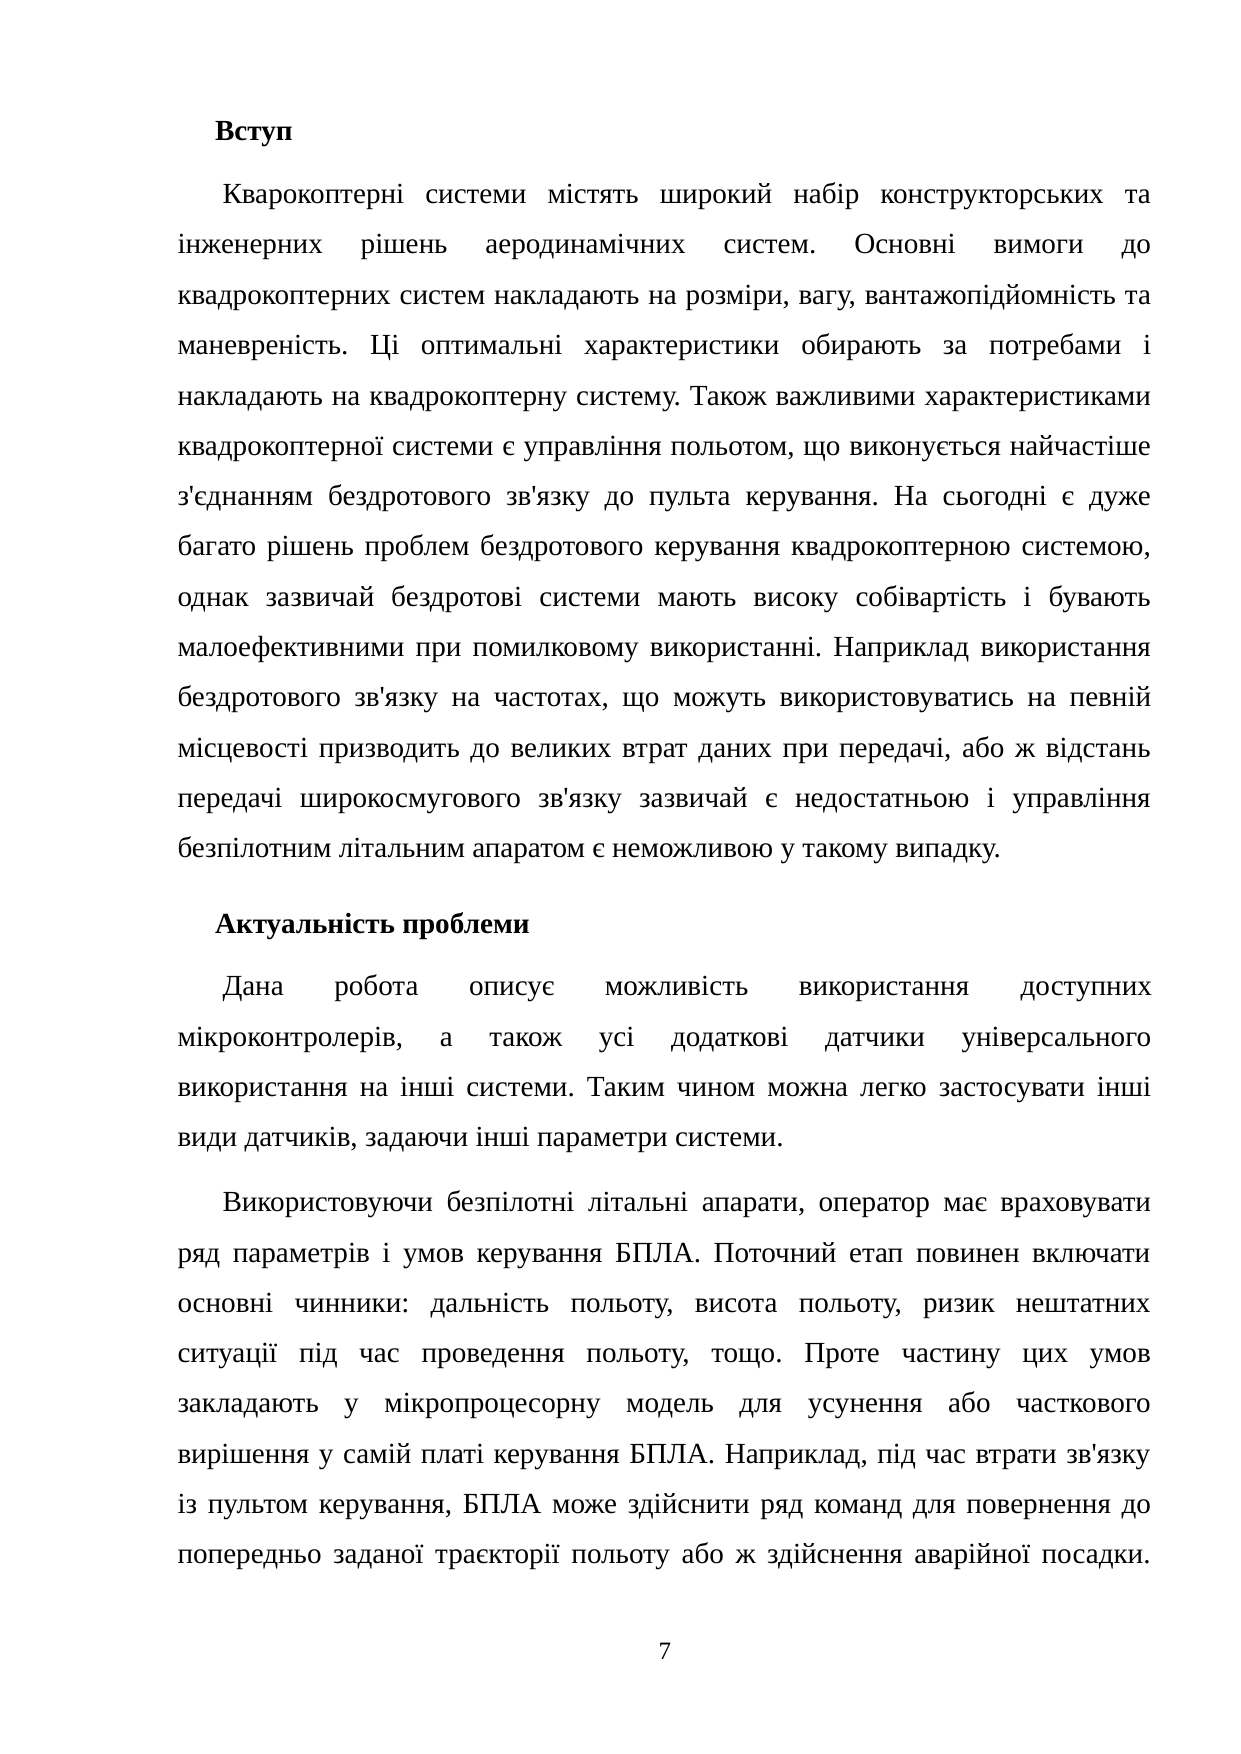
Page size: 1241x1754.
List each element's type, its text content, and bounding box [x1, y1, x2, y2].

text Кварокоптерні системи містять широкий набір конструкторських та інженерних рішень аеродинамічних систем. Основні вимоги до квадрокоптерних систем накладають на розміри, вагу, вантажопідйомність та маневреність. Ці оптимальні характеристики обирають за потребами і накладають на квадрокоптерну систему. Також важливими характеристиками квадрокоптерної системи є управління польотом, що виконується найчастіше з'єднанням бездротового зв'язку до пульта керування. На сьогодні є дуже багато рішень проблем бездротового керування квадрокоптерною системою, однак зазвичай бездротові системи мають високу собівартість і бувають малоефективними при помилковому використанні. Наприклад використання бездротового зв'язку на частотах, що можуть використовуватись на певній місцевості призводить до великих втрат даних при передачі, або ж відстань передачі широкосмугового зв'язку зазвичай є недостатньою і управління безпілотним літальним апаратом є неможливою у такому випадку. [177, 176, 1152, 864]
subtitle Вступ [215, 113, 1152, 147]
text Дана робота описує можливість використання доступних мікроконтролерів, а також усі додаткові датчики універсального використання на інші системи. Таким чином можна легко застосувати інші види датчиків, задаючи інші параметри системи. [177, 968, 1152, 1153]
text Використовуючи безпілотні літальні апарати, оператор має враховувати ряд параметрів і умов керування БПЛА. Поточний етап повинен включати основні чинники: дальність польоту, висота польоту, ризик нештатних ситуації під час проведення польоту, тощо. Проте частину цих умов закладають у мікропроцесорну модель для усунення або часткового вирішення у самій платі керування БПЛА. Наприклад, під час втрати зв'язку із пультом керування, БПЛА може здійснити ряд команд для повернення до попередньо заданої траєкторії польоту або ж здійснення аварійної посадки. [177, 1184, 1152, 1570]
subtitle Актуальність проблеми [215, 906, 1152, 939]
